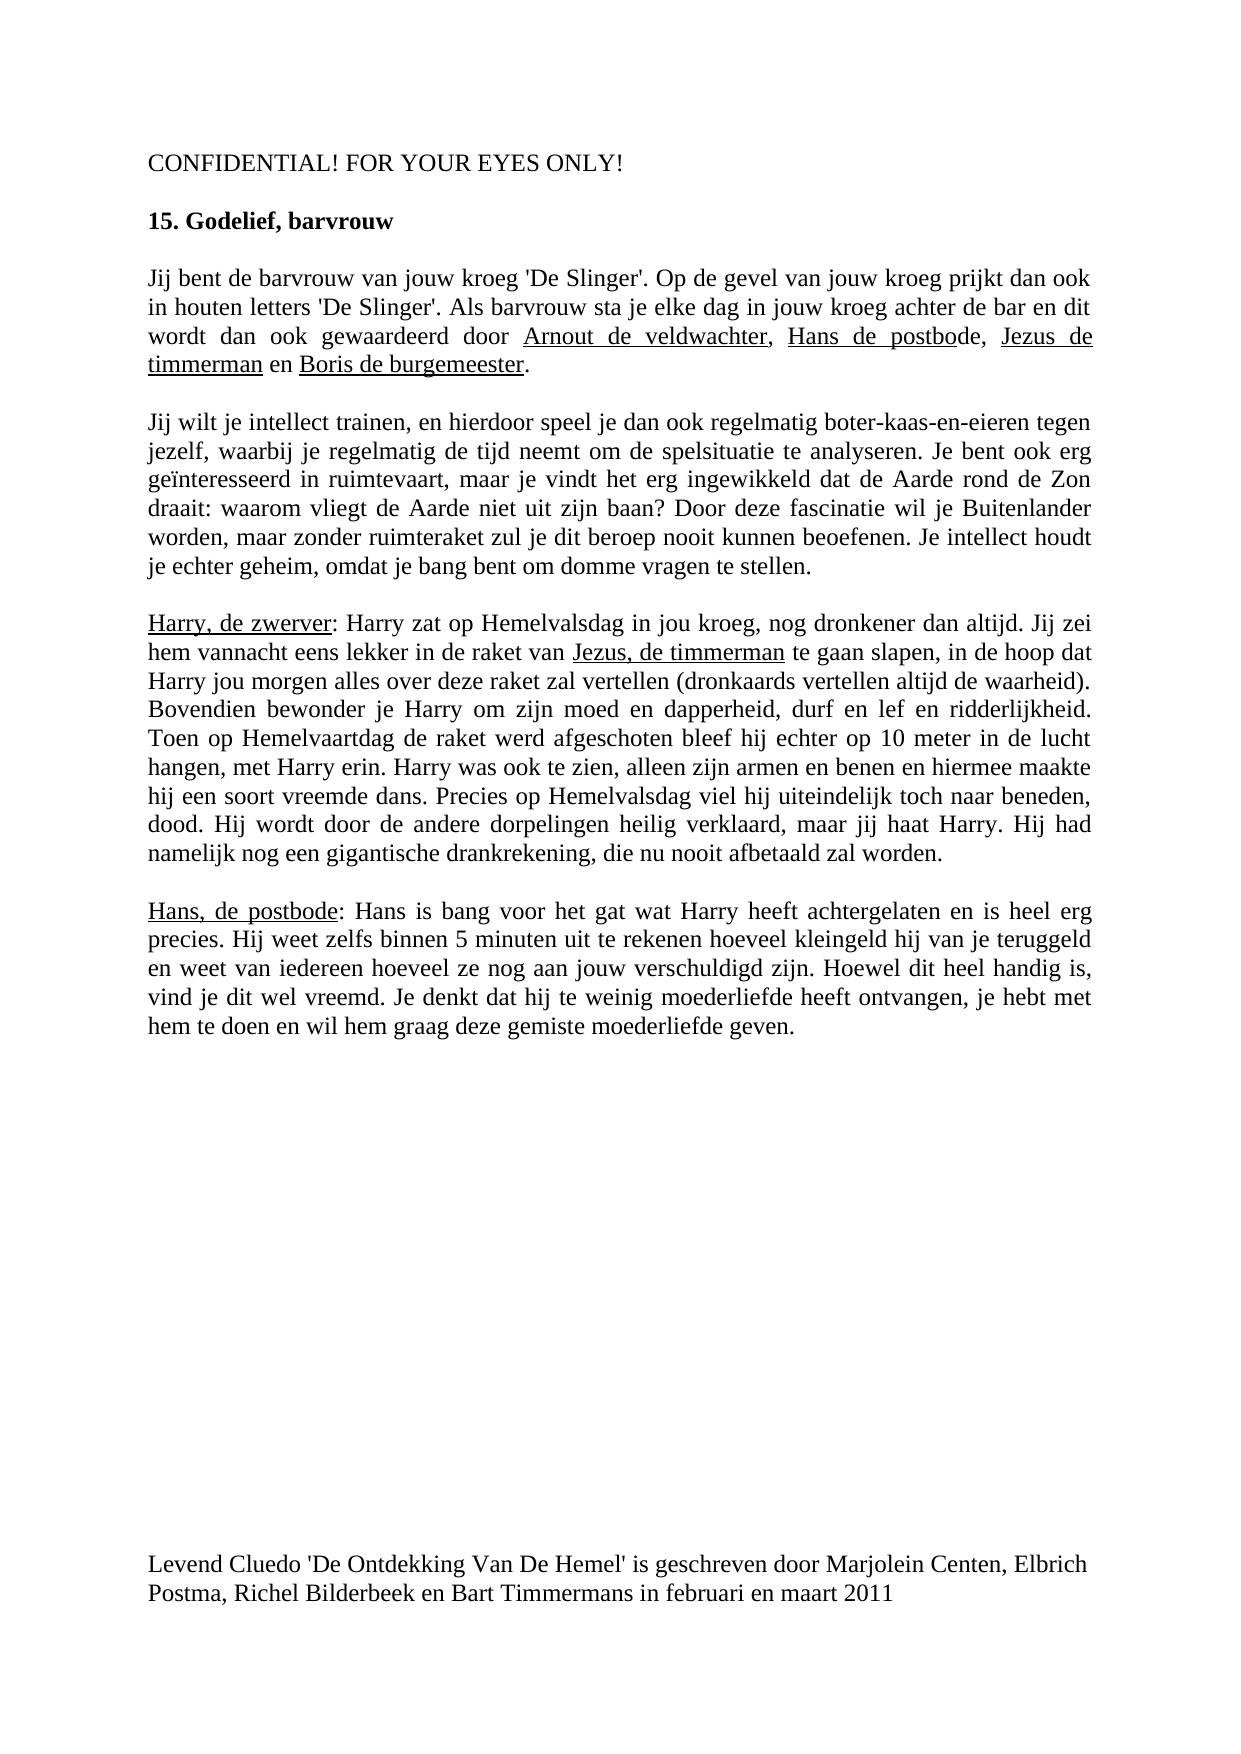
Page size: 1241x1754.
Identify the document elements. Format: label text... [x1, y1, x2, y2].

text Jij bent de barvrouw van jouw kroeg 'De Slinger'. Op de gevel van jouw kroeg prijkt dan ook in houten letters 'De Slinger'. Als barvrouw sta je elke dag in jouw kroeg achter de bar en dit wordt dan ook gewaardeerd door Arnout de veldwachter, Hans de postbode, Jezus de timmerman en Boris de burgemeester. [148, 263, 1093, 378]
text Jij wilt je intellect trainen, en hierdoor speel je dan ook regelmatig boter-kaas-en-eieren tegen jezelf, waarbij je regelmatig de tijd neemt om de spelsituatie te analyseren. Je bent ook erg geïnteresseerd in ruimtevaart, maar je vindt het erg ingewikkeld dat de Aarde rond de Zon draait: waarom vliegt de Aarde niet uit zijn baan? Door deze fascinatie wil je Buitenlander worden, maar zonder ruimteraket zul je dit beroep nooit kunnen beoefenen. Je intellect houdt je echter geheim, omdat je bang bent om domme vragen te stellen. [148, 407, 1093, 579]
list Godelief, barvrouw [148, 206, 1093, 234]
text Hans, de postbode: Hans is bang voor het gat wat Harry heeft achtergelaten en is heel erg precies. Hij weet zelfs binnen 5 minuten uit te rekenen hoeveel kleingeld hij van je teruggeld en weet van iedereen hoeveel ze nog aan jouw verschuldigd zijn. Hoewel dit heel handig is, vind je dit wel vreemd. Je denkt dat hij te weinig moederliefde heeft ontvangen, je hebt met hem te doen en wil hem graag deze gemiste moederliefde geven. [148, 896, 1093, 1039]
text Harry, de zwerver: Harry zat op Hemelvalsdag in jou kroeg, nog dronkener dan altijd. Jij zei hem vannacht eens lekker in de raket van Jezus, de timmerman te gaan slapen, in de hoop dat Harry jou morgen alles over deze raket zal vertellen (dronkaards vertellen altijd de waarheid). Bovendien bewonder je Harry om zijn moed en dapperheid, durf en lef en ridderlijkheid. Toen op Hemelvaartdag de raket werd afgeschoten bleef hij echter op 10 meter in de lucht hangen, met Harry erin. Harry was ook te zien, alleen zijn armen en benen en hiermee maakte hij een soort vreemde dans. Precies op Hemelvalsdag viel hij uiteindelijk toch naar beneden, dood. Hij wordt door de andere dorpelingen heilig verklaard, maar jij haat Harry. Hij had namelijk nog een gigantische drankrekening, die nu nooit afbetaald zal worden. [148, 608, 1093, 867]
